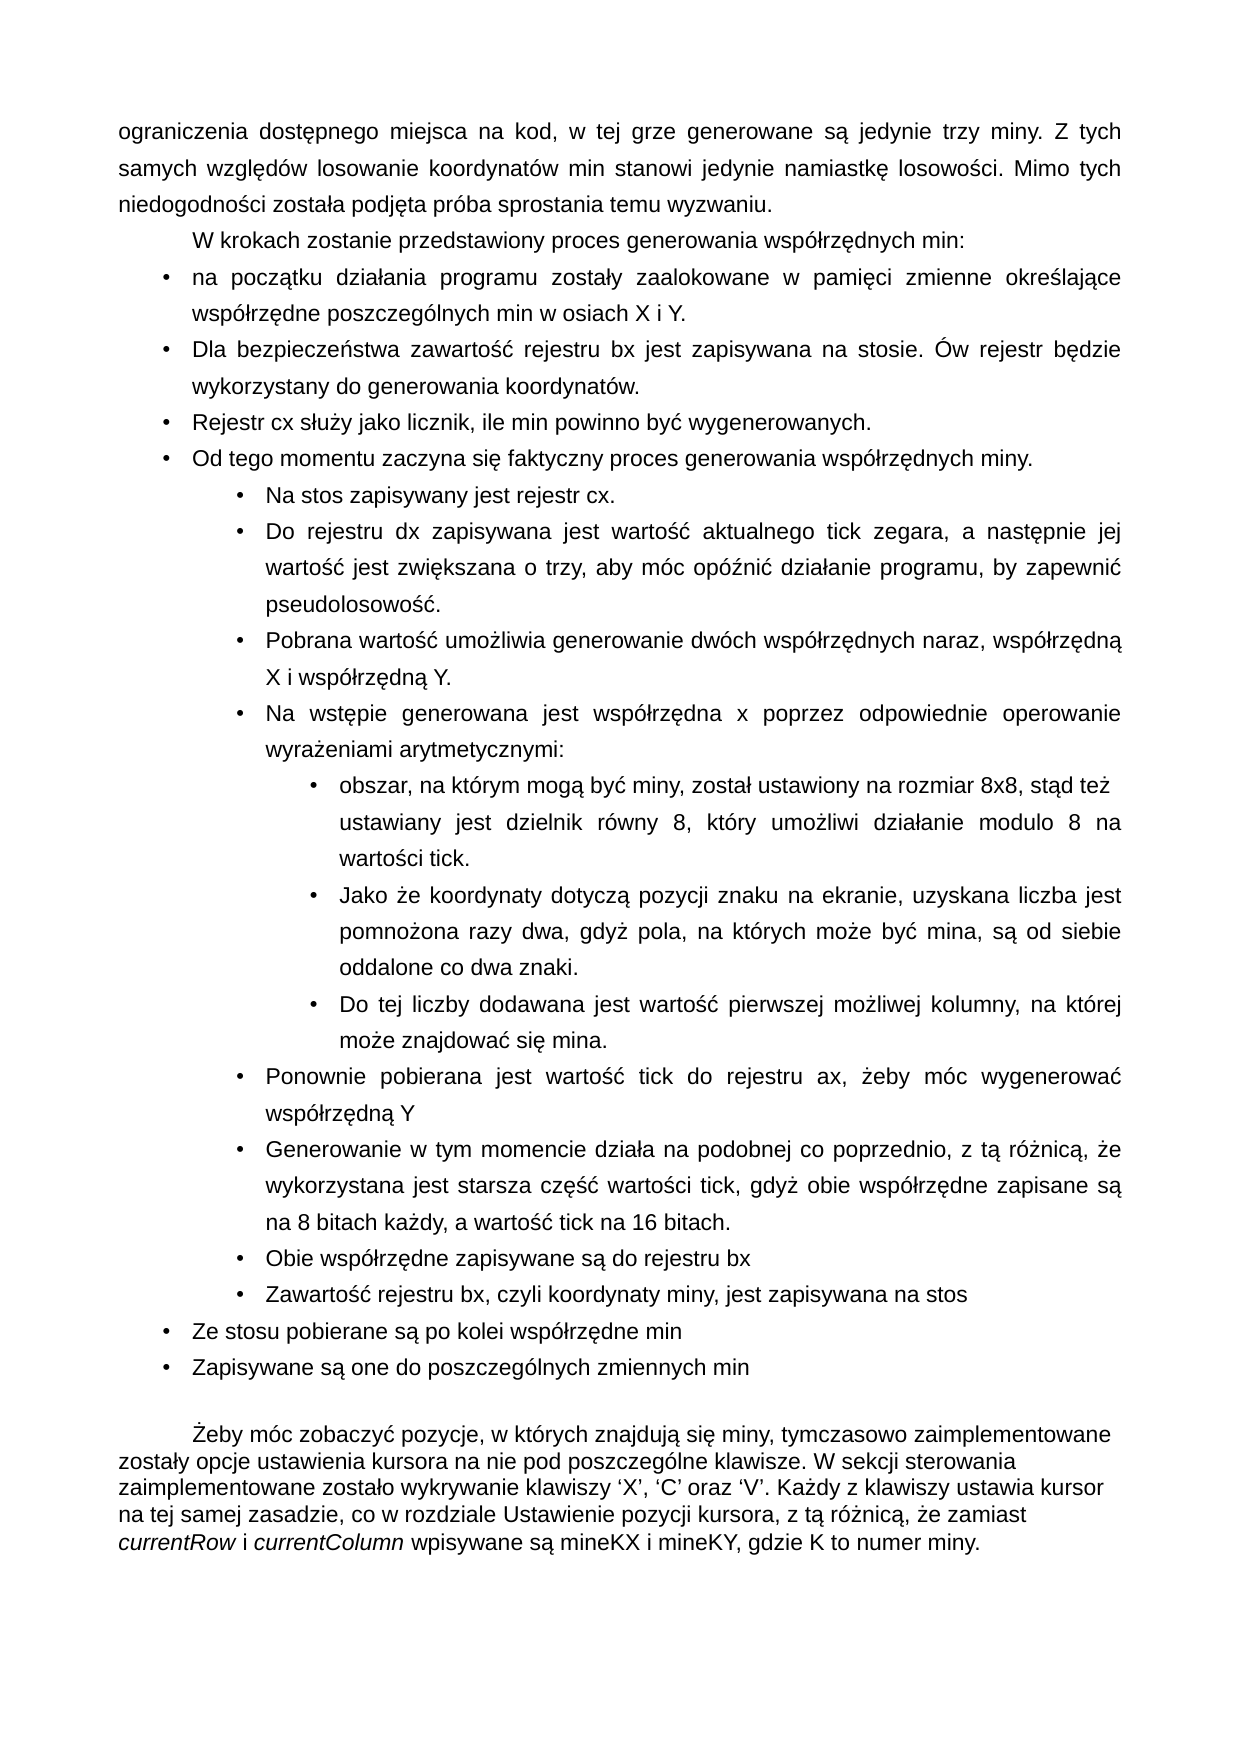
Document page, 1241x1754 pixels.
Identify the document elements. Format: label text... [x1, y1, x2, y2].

list Do rejestru dx zapisywana jest wartość aktualnego tick zegara, a następnie jej wartość jest zwiększana o trzy, aby móc opóźnić działanie programu, by zapewnić pseudolosowość. [236, 518, 1122, 617]
list Na stos zapisywany jest rejestr cx. [236, 482, 1122, 508]
list Od tego momentu zaczyna się faktyczny proces generowania współrzędnych miny. [162, 445, 1122, 472]
text Żeby móc zobaczyć pozycje, w których znajdują się miny, tymczasowo zaimplementowane zostały opcje ustawienia kursora na nie pod poszczególne klawisze. W sekcji sterowania zaimplementowane zostało wykrywanie klawiszy ‘X’, ‘C’ oraz ‘V’. Każdy z klawiszy ustawia kursor na tej samej zasadzie, co w rozdziale Ustawienie pozycji kursora, z tą różnicą, że zamiast currentRow i currentColumn wpisywane są mineKX i mineKY, gdzie K to numer miny. [118, 1391, 1122, 1556]
list Pobrana wartość umożliwia generowanie dwóch współrzędnych naraz, współrzędną X i współrzędną Y. [236, 627, 1122, 690]
list Obie współrzędne zapisywane są do rejestru bx [236, 1245, 1122, 1271]
list Na wstępie generowana jest współrzędna x poprzez odpowiednie operowanie wyrażeniami arytmetycznymi: [236, 700, 1122, 762]
list Ze stosu pobierane są po kolei współrzędne min [162, 1318, 1122, 1344]
list Ponownie pobierana jest wartość tick do rejestru ax, żeby móc wygenerować współrzędną Y [236, 1063, 1122, 1126]
list na początku działania programu zostały zaalokowane w pamięci zmienne określające współrzędne poszczególnych min w osiach X i Y. [162, 263, 1122, 326]
list Zapisywane są one do poszczególnych zmiennych min [162, 1354, 1122, 1381]
list Zawartość rejestru bx, czyli koordynaty miny, jest zapisywana na stos [236, 1281, 1122, 1308]
list obszar, na którym mogą być miny, został ustawiony na rozmiar 8x8, stąd też ustawiany jest dzielnik równy 8, który umożliwi działanie modulo 8 na wartości tick. [309, 772, 1122, 872]
list Do tej liczby dodawana jest wartość pierwszej możliwej kolumny, na której może znajdować się mina. [309, 991, 1122, 1053]
list Generowanie w tym momencie działa na podobnej co poprzednio, z tą różnicą, że wykorzystana jest starsza część wartości tick, gdyż obie współrzędne zapisane są na 8 bitach każdy, a wartość tick na 16 bitach. [236, 1136, 1122, 1235]
list Rejestr cx służy jako licznik, ile min powinno być wygenerowanych. [162, 409, 1122, 435]
text W krokach zostanie przedstawiony proces generowania współrzędnych min: [118, 227, 1122, 253]
text ograniczenia dostępnego miejsca na kod, w tej grze generowane są jedynie trzy miny. Z tych samych względów losowanie koordynatów min stanowi jedynie namiastkę losowości. Mimo tych niedogodności została podjęta próba sprostania temu wyzwaniu. [118, 118, 1122, 217]
list Jako że koordynaty dotyczą pozycji znaku na ekranie, uzyskana liczba jest pomnożona razy dwa, gdyż pola, na których może być mina, są od siebie oddalone co dwa znaki. [309, 882, 1122, 981]
list Dla bezpieczeństwa zawartość rejestru bx jest zapisywana na stosie. Ów rejestr będzie wykorzystany do generowania koordynatów. [162, 336, 1122, 399]
